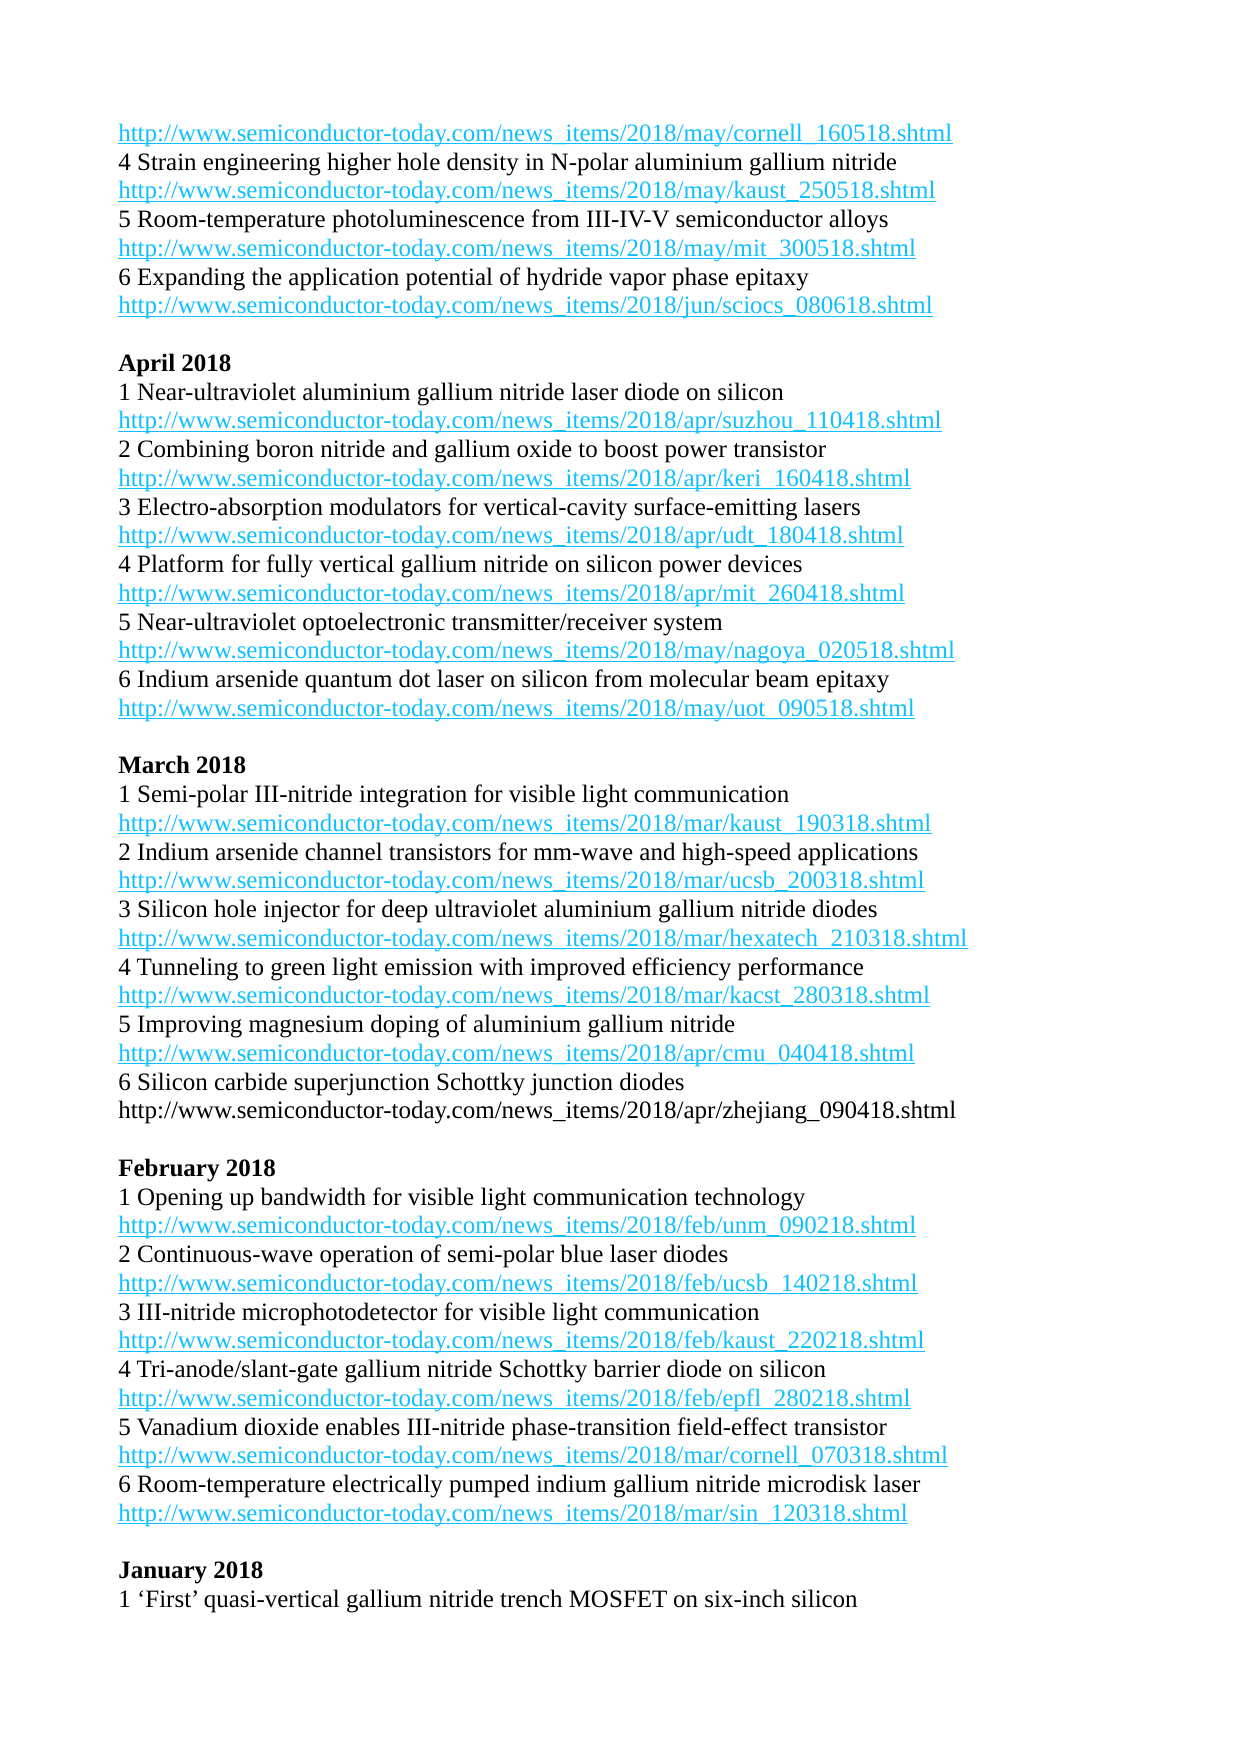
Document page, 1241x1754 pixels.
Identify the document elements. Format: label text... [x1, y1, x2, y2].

text 4 Platform for fully vertical gallium nitride on silicon power devices [118, 549, 1122, 578]
text 2 Combining boron nitride and gallium oxide to boost power transistor [118, 434, 1122, 463]
text http://www.semiconductor-today.com/news_items/2018/feb/epfl_280218.shtml [118, 1383, 1122, 1412]
text http://www.semiconductor-today.com/news_items/2018/apr/suzhou_110418.shtml [118, 406, 1122, 434]
text http://www.semiconductor-today.com/news_items/2018/may/kaust_250518.shtml [118, 176, 1122, 204]
text http://www.semiconductor-today.com/news_items/2018/apr/udt_180418.shtml [118, 521, 1122, 549]
text 6 Expanding the application potential of hydride vapor phase epitaxy [118, 262, 1122, 291]
text January 2018 [118, 1556, 1122, 1584]
text 4 Tunneling to green light emission with improved efficiency performance [118, 952, 1122, 981]
text 6 Room-temperature electrically pumped indium gallium nitride microdisk laser [118, 1469, 1122, 1498]
text 5 Near-ultraviolet optoelectronic transmitter/receiver system [118, 607, 1122, 636]
text http://www.semiconductor-today.com/news_items/2018/may/mit_300518.shtml [118, 233, 1122, 262]
text http://www.semiconductor-today.com/news_items/2018/mar/sin_120318.shtml [118, 1498, 1122, 1527]
text March 2018 [118, 751, 1122, 779]
text 3 Silicon hole injector for deep ultraviolet aluminium gallium nitride diodes [118, 894, 1122, 923]
text 1 Opening up bandwidth for visible light communication technology [118, 1182, 1122, 1211]
text http://www.semiconductor-today.com/news_items/2018/feb/unm_090218.shtml [118, 1211, 1122, 1239]
text 6 Silicon carbide superjunction Schottky junction diodes [118, 1067, 1122, 1096]
text 5 Improving magnesium doping of aluminium gallium nitride [118, 1009, 1122, 1038]
text 4 Strain engineering higher hole density in N-polar aluminium gallium nitride [118, 147, 1122, 176]
text http://www.semiconductor-today.com/news_items/2018/mar/kaust_190318.shtml [118, 808, 1122, 837]
text 2 Continuous-wave operation of semi-polar blue laser diodes [118, 1239, 1122, 1268]
text http://www.semiconductor-today.com/news_items/2018/apr/keri_160418.shtml [118, 463, 1122, 492]
text http://www.semiconductor-today.com/news_items/2018/may/cornell_160518.shtml [118, 118, 1122, 147]
text http://www.semiconductor-today.com/news_items/2018/may/uot_090518.shtml [118, 693, 1122, 722]
text February 2018 [118, 1153, 1122, 1182]
text 6 Indium arsenide quantum dot laser on silicon from molecular beam epitaxy [118, 664, 1122, 693]
text 1 ‘First’ quasi-vertical gallium nitride trench MOSFET on six-inch silicon [118, 1584, 1122, 1613]
text http://www.semiconductor-today.com/news_items/2018/apr/zhejiang_090418.shtml [118, 1096, 1122, 1124]
text April 2018 [118, 348, 1122, 377]
text 3 Electro-absorption modulators for vertical-cavity surface-emitting lasers [118, 492, 1122, 521]
text 5 Room-temperature photoluminescence from III-IV-V semiconductor alloys [118, 204, 1122, 233]
text http://www.semiconductor-today.com/news_items/2018/mar/cornell_070318.shtml [118, 1441, 1122, 1469]
text http://www.semiconductor-today.com/news_items/2018/apr/cmu_040418.shtml [118, 1038, 1122, 1067]
text http://www.semiconductor-today.com/news_items/2018/feb/ucsb_140218.shtml [118, 1268, 1122, 1297]
text http://www.semiconductor-today.com/news_items/2018/mar/kacst_280318.shtml [118, 981, 1122, 1009]
text 2 Indium arsenide channel transistors for mm-wave and high-speed applications [118, 837, 1122, 866]
text http://www.semiconductor-today.com/news_items/2018/apr/mit_260418.shtml [118, 578, 1122, 607]
text http://www.semiconductor-today.com/news_items/2018/mar/ucsb_200318.shtml [118, 866, 1122, 894]
text 5 Vanadium dioxide enables III-nitride phase-transition field-effect transistor [118, 1412, 1122, 1441]
text http://www.semiconductor-today.com/news_items/2018/may/nagoya_020518.shtml [118, 636, 1122, 664]
text 1 Semi-polar III-nitride integration for visible light communication [118, 779, 1122, 808]
text http://www.semiconductor-today.com/news_items/2018/feb/kaust_220218.shtml [118, 1326, 1122, 1354]
text 1 Near-ultraviolet aluminium gallium nitride laser diode on silicon [118, 377, 1122, 406]
text 4 Tri-anode/slant-gate gallium nitride Schottky barrier diode on silicon [118, 1354, 1122, 1383]
text http://www.semiconductor-today.com/news_items/2018/jun/sciocs_080618.shtml [118, 291, 1122, 319]
text 3 III-nitride microphotodetector for visible light communication [118, 1297, 1122, 1326]
text http://www.semiconductor-today.com/news_items/2018/mar/hexatech_210318.shtml [118, 923, 1122, 952]
